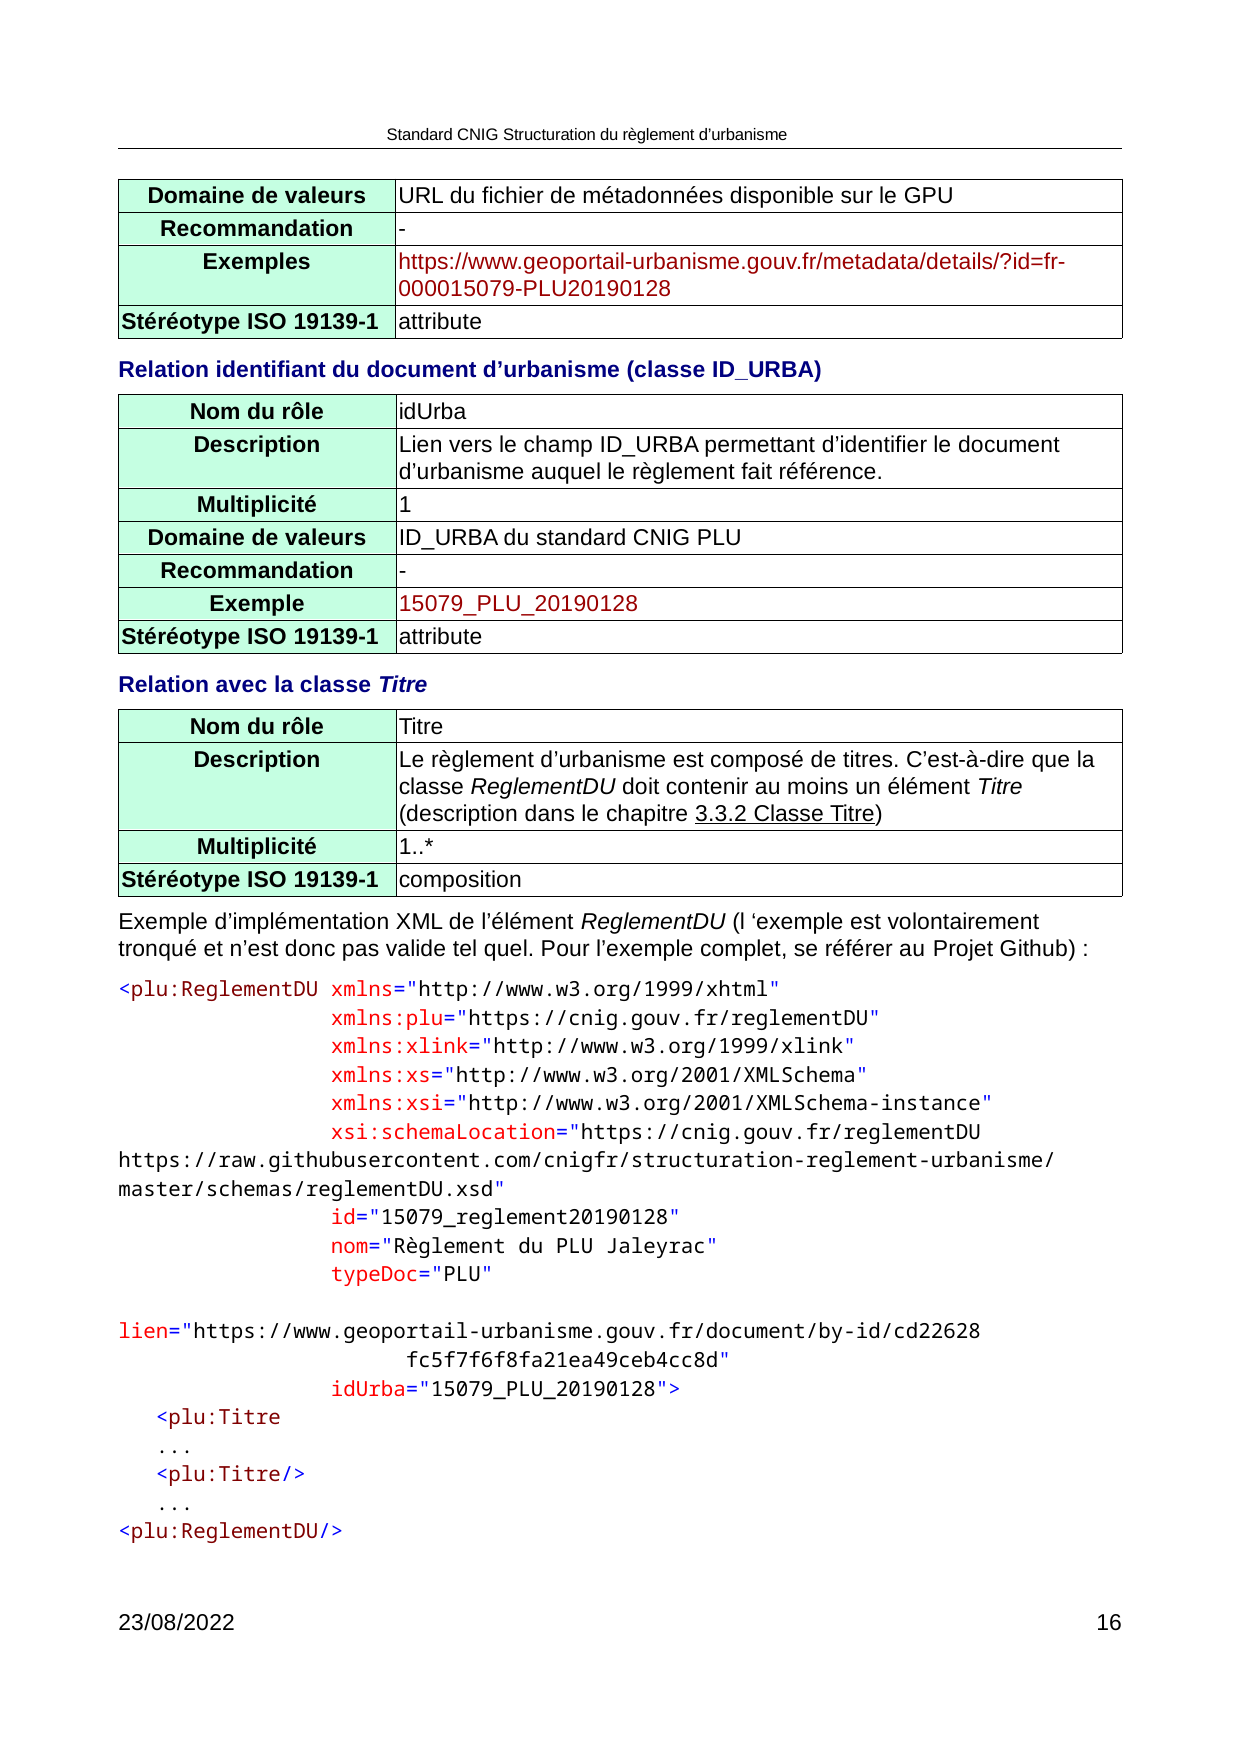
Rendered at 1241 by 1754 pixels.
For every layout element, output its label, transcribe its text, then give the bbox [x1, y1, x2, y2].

table_cell https://www.geoportail-urbanisme.gouv.fr/metadata/details/?id=fr-000015079-PLU20190128 [396, 246, 1122, 305]
text xmlns:xs="http://www.w3.org/2001/XMLSchema" [118, 1059, 1122, 1088]
text xmlns:plu="https://cnig.gouv.fr/reglementDU" [118, 1002, 1122, 1031]
text nom="Règlement du PLU Jaleyrac" [118, 1231, 1122, 1259]
table_cell 1..* [397, 831, 1122, 862]
table_header Titre [397, 710, 1122, 742]
text ... [118, 1431, 1122, 1459]
table_cell Le règlement d’urbanisme est composé de titres. C’est-à-dire que la classe ReglementDU doit contenir au moins un élément Titre (description dans le chapitre 3.3.2 Classe Titre) [397, 743, 1122, 829]
text id="15079_reglement20190128" [118, 1202, 1122, 1231]
text <plu:ReglementDU xmlns="http://www.w3.org/1999/xhtml" [118, 974, 1122, 1002]
table_cell Exemple [119, 588, 396, 619]
table_cell URL du fichier de métadonnées disponible sur le GPU [396, 180, 1122, 212]
table_cell 15079_PLU_20190128 [397, 588, 1122, 619]
subtitle Relation identifiant du document d’urbanisme (classe ID_URBA) [118, 356, 1122, 383]
table_cell - [397, 555, 1122, 587]
table_cell Stéréotype ISO 19139-1 [119, 864, 396, 896]
text xsi:schemaLocation="https://cnig.gouv.fr/reglementDU https://raw.githubusercontent.com/cnigfr/structuration-reglement-urbanisme/master/schemas/reglementDU.xsd" [118, 1117, 1122, 1202]
table_cell Domaine de valeurs [119, 522, 396, 553]
table_cell ID_URBA du standard CNIG PLU [397, 522, 1122, 553]
table_cell Description [119, 743, 396, 829]
text xmlns:xlink="http://www.w3.org/1999/xlink" [118, 1031, 1122, 1059]
table_header Nom du rôle [119, 395, 396, 427]
text lien="https://www.geoportail-urbanisme.gouv.fr/document/by-id/cd22628 fc5f7f6f8fa21ea49ceb4cc8d" [118, 1288, 1122, 1373]
text <plu:Titre/> [118, 1459, 1122, 1488]
text Exemple d’implémentation XML de l’élément ReglementDU (l ‘exemple est volontairement tronqué et n’est donc pas valide tel quel. Pour l’exemple complet, se référer au Projet GitHub) : [118, 907, 1122, 962]
table_cell composition [397, 864, 1122, 896]
text xmlns:xsi="http://www.w3.org/2001/XMLSchema-instance" [118, 1088, 1122, 1117]
table_cell Domaine de valeurs [119, 180, 395, 212]
table_cell Recommandation [119, 213, 395, 244]
subtitle Relation avec la classe Titre [118, 670, 1122, 697]
table_cell - [396, 213, 1122, 244]
table_cell 1 [397, 489, 1122, 521]
table_cell attribute [396, 306, 1122, 338]
table_cell Stéréotype ISO 19139-1 [119, 306, 395, 338]
text ... [118, 1488, 1122, 1516]
table_cell Description [119, 429, 396, 487]
table_header Nom du rôle [119, 710, 396, 742]
text <plu:ReglementDU/> [118, 1516, 1122, 1545]
table_cell Exemples [119, 246, 395, 305]
table_cell attribute [397, 621, 1122, 653]
table_cell Multiplicité [119, 489, 396, 521]
text <plu:Titre [118, 1402, 1122, 1431]
table_cell Multiplicité [119, 831, 396, 862]
text typeDoc="PLU" [118, 1259, 1122, 1288]
table_cell Stéréotype ISO 19139-1 [119, 621, 396, 653]
text idUrba="15079_PLU_20190128"> [118, 1373, 1122, 1402]
table_header idUrba [397, 395, 1122, 427]
table_cell Lien vers le champ ID_URBA permettant d’identifier le document d’urbanisme auquel le règlement fait référence. [397, 429, 1122, 487]
table_cell Recommandation [119, 555, 396, 587]
